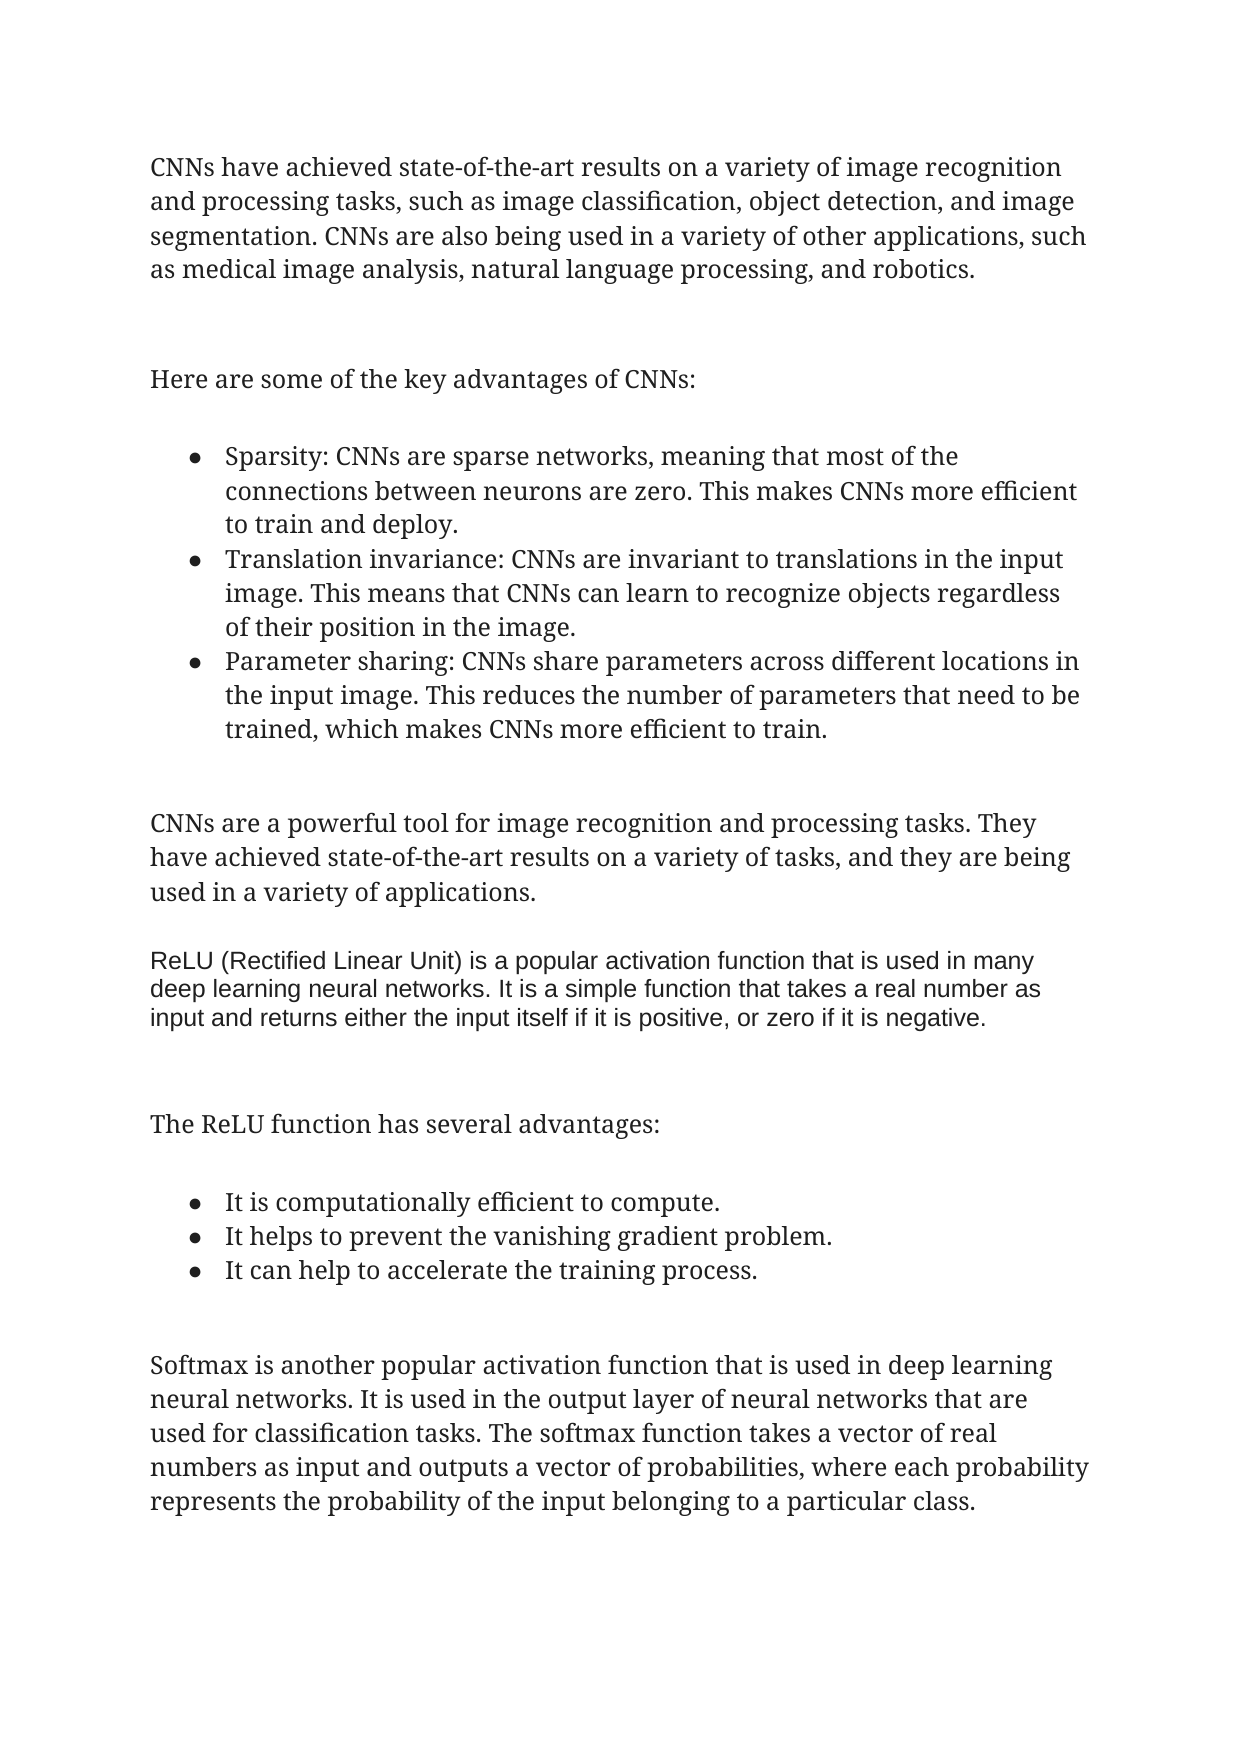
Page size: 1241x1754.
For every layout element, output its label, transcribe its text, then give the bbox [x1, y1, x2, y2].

list Translation invariance: CNNs are invariant to translations in the input image. This means that CNNs can learn to recognize objects regardless of their position in the image. [187, 541, 1090, 643]
list It helps to prevent the vanishing gradient problem. [187, 1219, 1090, 1253]
text The ReLU function has several advantages: [150, 1107, 1090, 1141]
text CNNs have achieved state-of-the-art results on a variety of image recognition and processing tasks, such as image classification, object detection, and image segmentation. CNNs are also being used in a variety of other applications, such as medical image analysis, natural language processing, and robotics. [150, 150, 1090, 286]
text CNNs are a powerful tool for image recognition and processing tasks. They have achieved state-of-the-art results on a variety of tasks, and they are being used in a variety of applications. [150, 806, 1090, 908]
text Softmax is another popular activation function that is used in deep learning neural networks. It is used in the output layer of neural networks that are used for classification tasks. The softmax function takes a vector of real numbers as input and outputs a vector of probabilities, where each probability represents the probability of the input belonging to a particular class. [150, 1347, 1090, 1518]
list It is computationally efficient to compute. [187, 1185, 1090, 1219]
text ReLU (Rectified Linear Unit) is a popular activation function that is used in many deep learning neural networks. It is a simple function that takes a real number as input and returns either the input itself if it is positive, or zero if it is negative. [150, 946, 1090, 1032]
list Parameter sharing: CNNs share parameters across different locations in the input image. This reduces the number of parameters that need to be trained, which makes CNNs more efficient to train. [187, 643, 1090, 746]
list Sparsity: CNNs are sparse networks, meaning that most of the connections between neurons are zero. This makes CNNs more efficient to train and deploy. [187, 439, 1090, 541]
list It can help to accelerate the training process. [187, 1253, 1090, 1287]
text Here are some of the key advantages of CNNs: [150, 361, 1090, 395]
